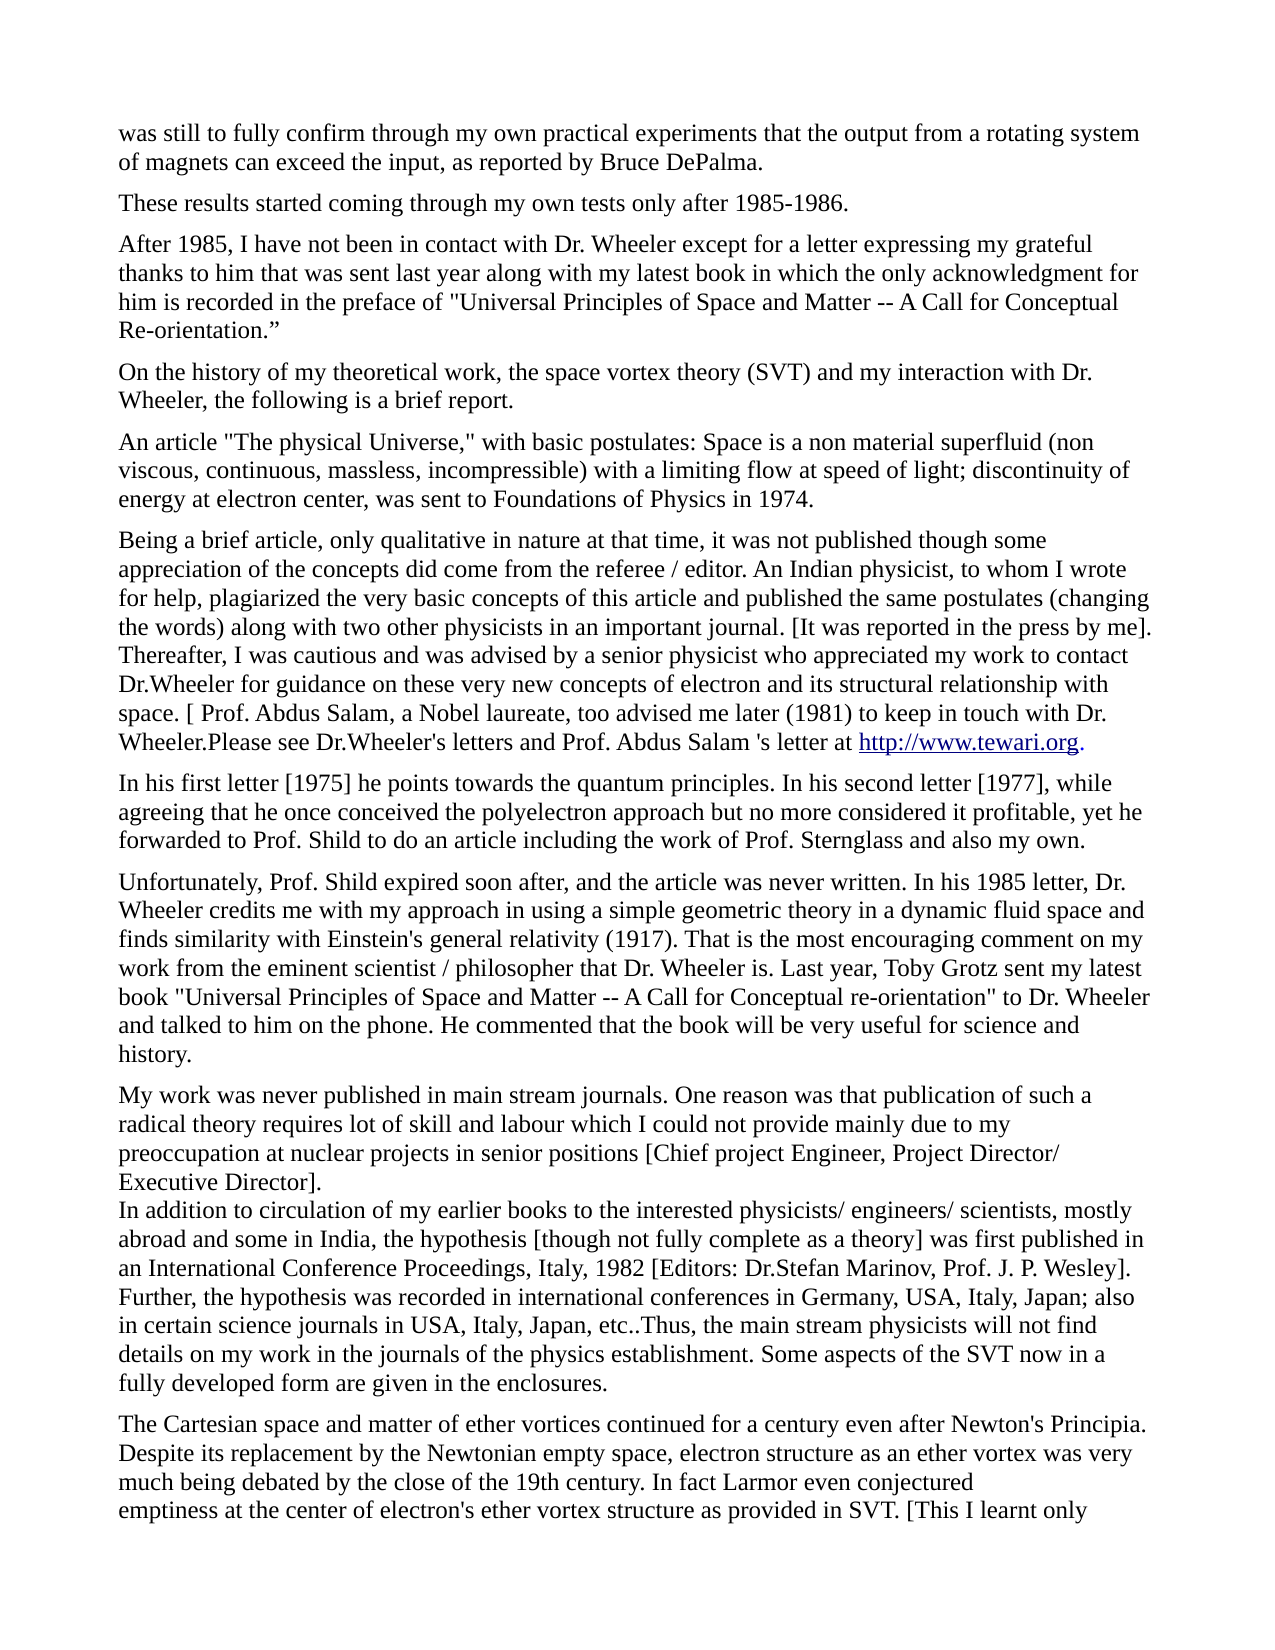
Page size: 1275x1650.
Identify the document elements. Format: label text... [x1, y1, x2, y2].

text These results started coming through my own tests only after 1985-1986. [118, 188, 1157, 217]
text The Cartesian space and matter of ether vortices continued for a century even after Newton's Principia. Despite its replacement by the Newtonian empty space, electron structure as an ether vortex was very much being debated by the close of the 19th century. In fact Larmor even conjectured emptiness at the center of electron's ether vortex structure as provided in SVT. [This I learnt only [118, 1409, 1157, 1524]
text After 1985, I have not been in contact with Dr. Wheeler except for a letter expressing my grateful thanks to him that was sent last year along with my latest book in which the only acknowledgment for him is recorded in the preface of "Universal Principles of Space and Matter -- A Call for Conceptual Re-orientation.” [118, 229, 1157, 344]
text Unfortunately, Prof. Shild expired soon after, and the article was never written. In his 1985 letter, Dr. Wheeler credits me with my approach in using a simple geometric theory in a dynamic fluid space and finds similarity with Einstein's general relativity (1917). That is the most encouraging comment on my work from the eminent scientist / philosopher that Dr. Wheeler is. Last year, Toby Grotz sent my latest book "Universal Principles of Space and Matter -- A Call for Conceptual re-orientation" to Dr. Wheeler and talked to him on the phone. He commented that the book will be very useful for science and history. [118, 867, 1157, 1068]
text My work was never published in main stream journals. One reason was that publication of such a radical theory requires lot of skill and labour which I could not provide mainly due to my preoccupation at nuclear projects in senior positions [Chief project Engineer, Project Director/ Executive Director]. In addition to circulation of my earlier books to the interested physicists/ engineers/ scientists, mostly abroad and some in India, the hypothesis [though not fully complete as a theory] was first published in an International Conference Proceedings, Italy, 1982 [Editors: Dr.Stefan Marinov, Prof. J. P. Wesley]. Further, the hypothesis was recorded in international conferences in Germany, USA, Italy, Japan; also in certain science journals in USA, Italy, Japan, etc..Thus, the main stream physicists will not find details on my work in the journals of the physics establishment. Some aspects of the SVT now in a fully developed form are given in the enclosures. [118, 1081, 1157, 1397]
text In his first letter [1975] he points towards the quantum principles. In his second letter [1977], while agreeing that he once conceived the polyelectron approach but no more considered it profitable, yet he forwarded to Prof. Shild to do an article including the work of Prof. Sternglass and also my own. [118, 768, 1157, 854]
text was still to fully confirm through my own practical experiments that the output from a rotating system of magnets can exceed the input, as reported by Bruce DePalma. [118, 118, 1157, 176]
text Being a brief article, only qualitative in nature at that time, it was not published though some appreciation of the concepts did come from the referee / editor. An Indian physicist, to whom I wrote for help, plagiarized the very basic concepts of this article and published the same postulates (changing the words) along with two other physicists in an important journal. [It was reported in the press by me]. Thereafter, I was cautious and was advised by a senior physicist who appreciated my work to contact Dr.Wheeler for guidance on these very new concepts of electron and its structural relationship with space. [ Prof. Abdus Salam, a Nobel laureate, too advised me later (1981) to keep in touch with Dr. Wheeler.Please see Dr.Wheeler's letters and Prof. Abdus Salam 's letter at http://www.tewari.org. [118, 526, 1157, 756]
text On the history of my theoretical work, the space vortex theory (SVT) and my interaction with Dr. Wheeler, the following is a brief report. [118, 357, 1157, 414]
text An article "The physical Universe," with basic postulates: Space is a non material superfluid (non viscous, continuous, massless, incompressible) with a limiting flow at speed of light; discontinuity of energy at electron center, was sent to Foundations of Physics in 1974. [118, 427, 1157, 513]
